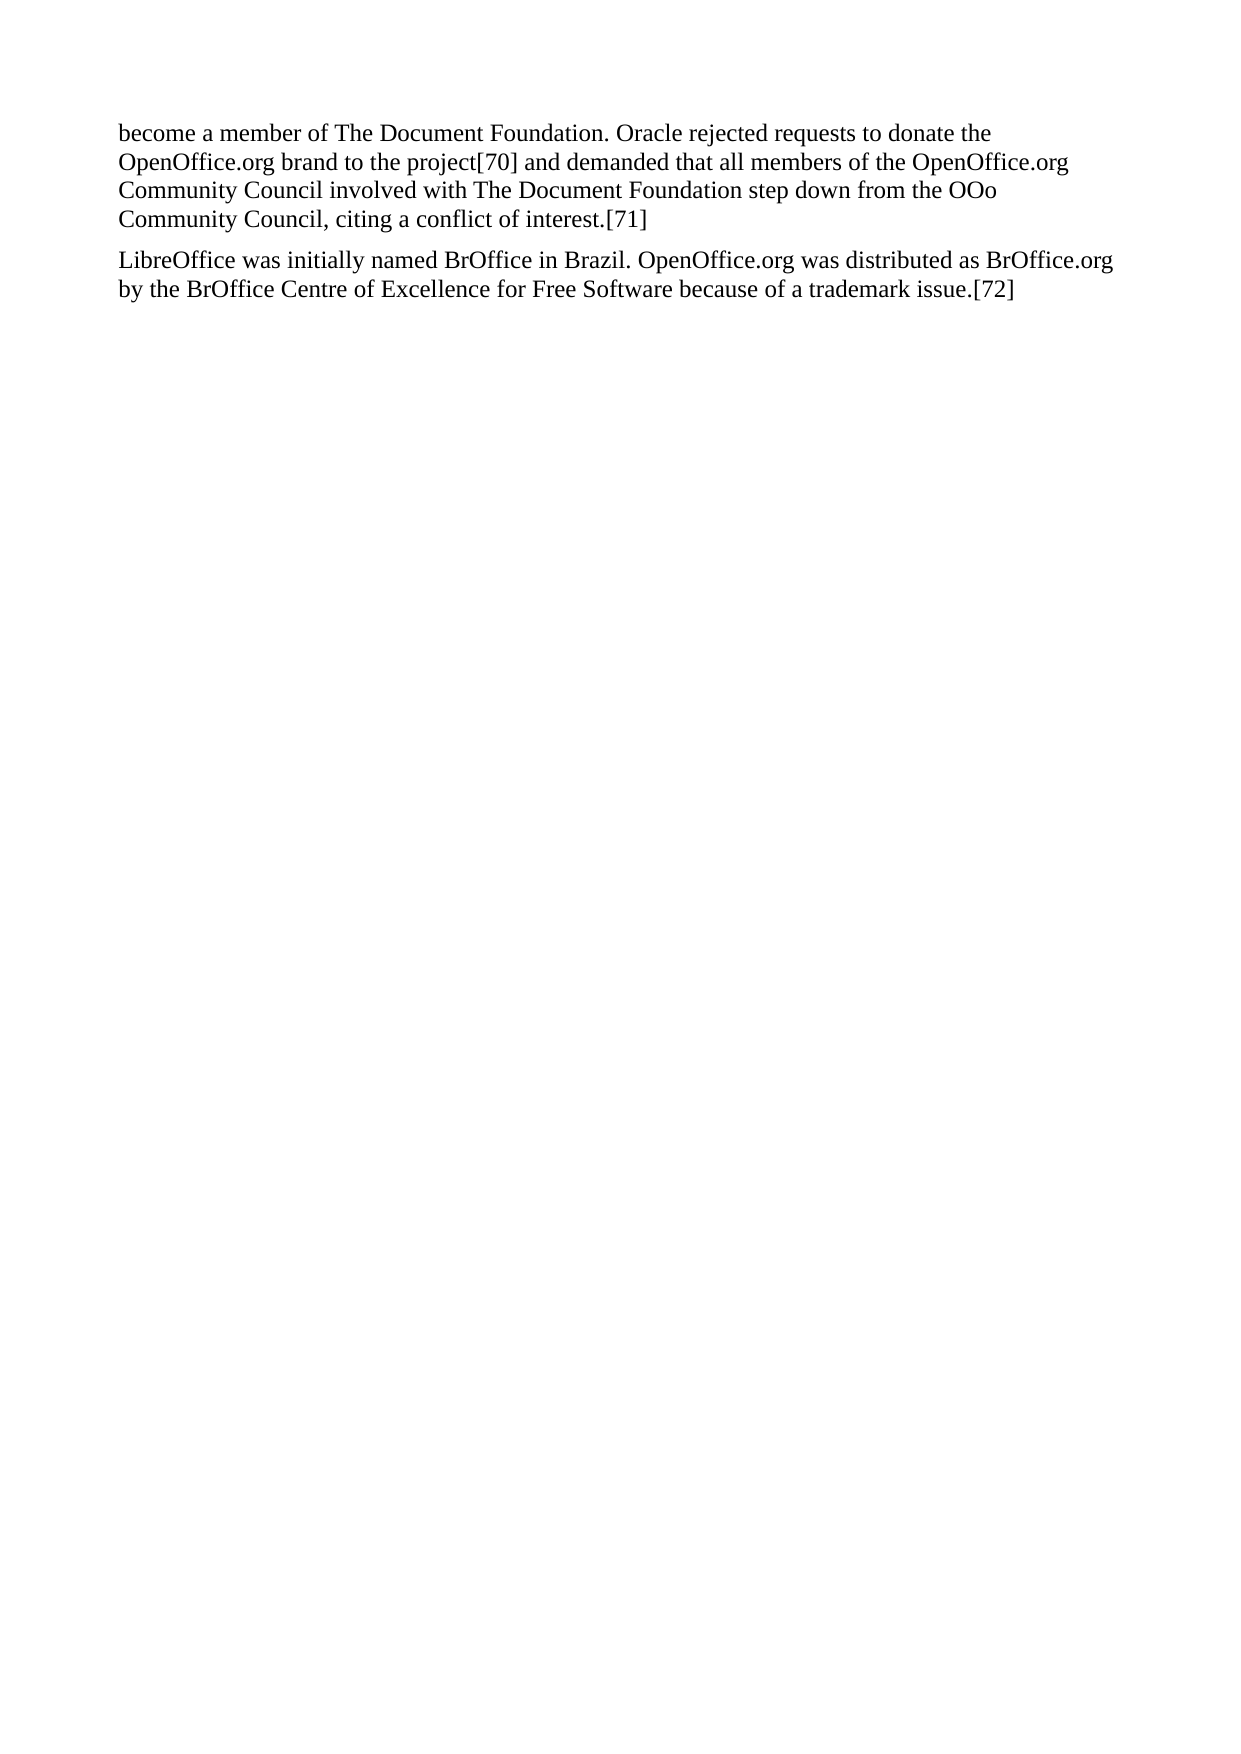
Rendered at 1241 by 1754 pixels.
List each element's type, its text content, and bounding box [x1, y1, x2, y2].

text LibreOffice was initially named BrOffice in Brazil. OpenOffice.org was distributed as BrOffice.org by the BrOffice Centre of Excellence for Free Software because of a trademark issue.[72] [118, 246, 1122, 303]
text become a member of The Document Foundation. Oracle rejected requests to donate the OpenOffice.org brand to the project[70] and demanded that all members of the OpenOffice.org Community Council involved with The Document Foundation step down from the OOo Community Council, citing a conflict of interest.[71] [118, 118, 1122, 233]
